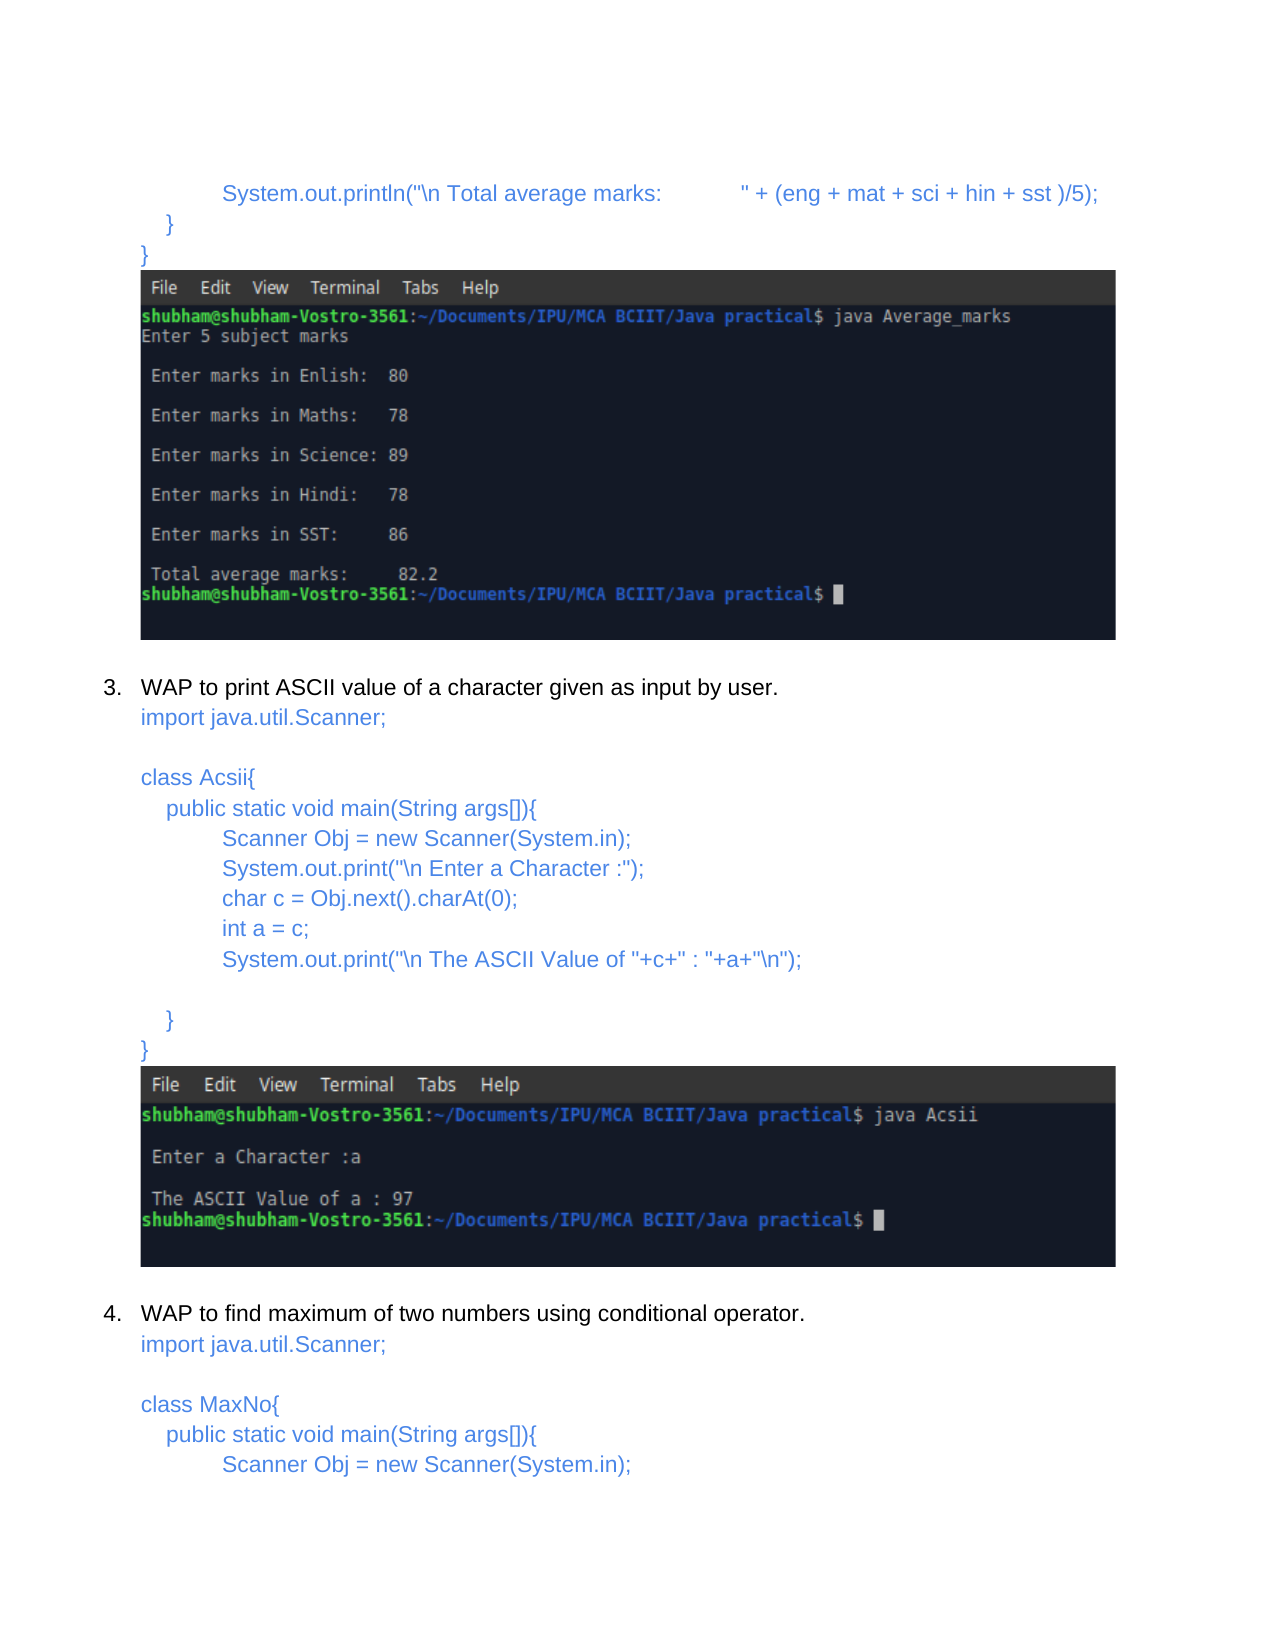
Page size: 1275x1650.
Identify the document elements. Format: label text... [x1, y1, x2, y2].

text Scanner Obj = new Scanner(System.in); [141, 825, 1219, 851]
text import java.util.Scanner; [141, 704, 1219, 730]
text } [141, 1006, 1219, 1032]
text System.out.print("\n The ASCII Value of "+c+" : "+a+"\n"); [141, 946, 1219, 972]
text char c = Obj.next().charAt(0); [141, 885, 1219, 911]
text } [141, 1036, 1219, 1062]
picture [140, 1066, 1116, 1267]
text } [141, 210, 1219, 237]
list WAP to find maximum of two numbers using conditional operator. [103, 1300, 1219, 1327]
text System.out.print("\n Enter a Character :"); [141, 855, 1219, 881]
text } [141, 241, 1219, 267]
text class Acsii{ [141, 764, 1219, 791]
text int a = c; [141, 915, 1219, 942]
picture [140, 270, 1116, 640]
text public static void main(String args[]){ [141, 1421, 1219, 1448]
text System.out.println("\n Total average marks: " + (eng + mat + sci + hin + sst )/5); [141, 180, 1219, 207]
text class MaxNo{ [141, 1391, 1219, 1417]
text import java.util.Scanner; [141, 1331, 1219, 1357]
text public static void main(String args[]){ [141, 794, 1219, 821]
list WAP to print ASCII value of a character given as input by user. [103, 674, 1219, 700]
text Scanner Obj = new Scanner(System.in); [141, 1451, 1219, 1478]
